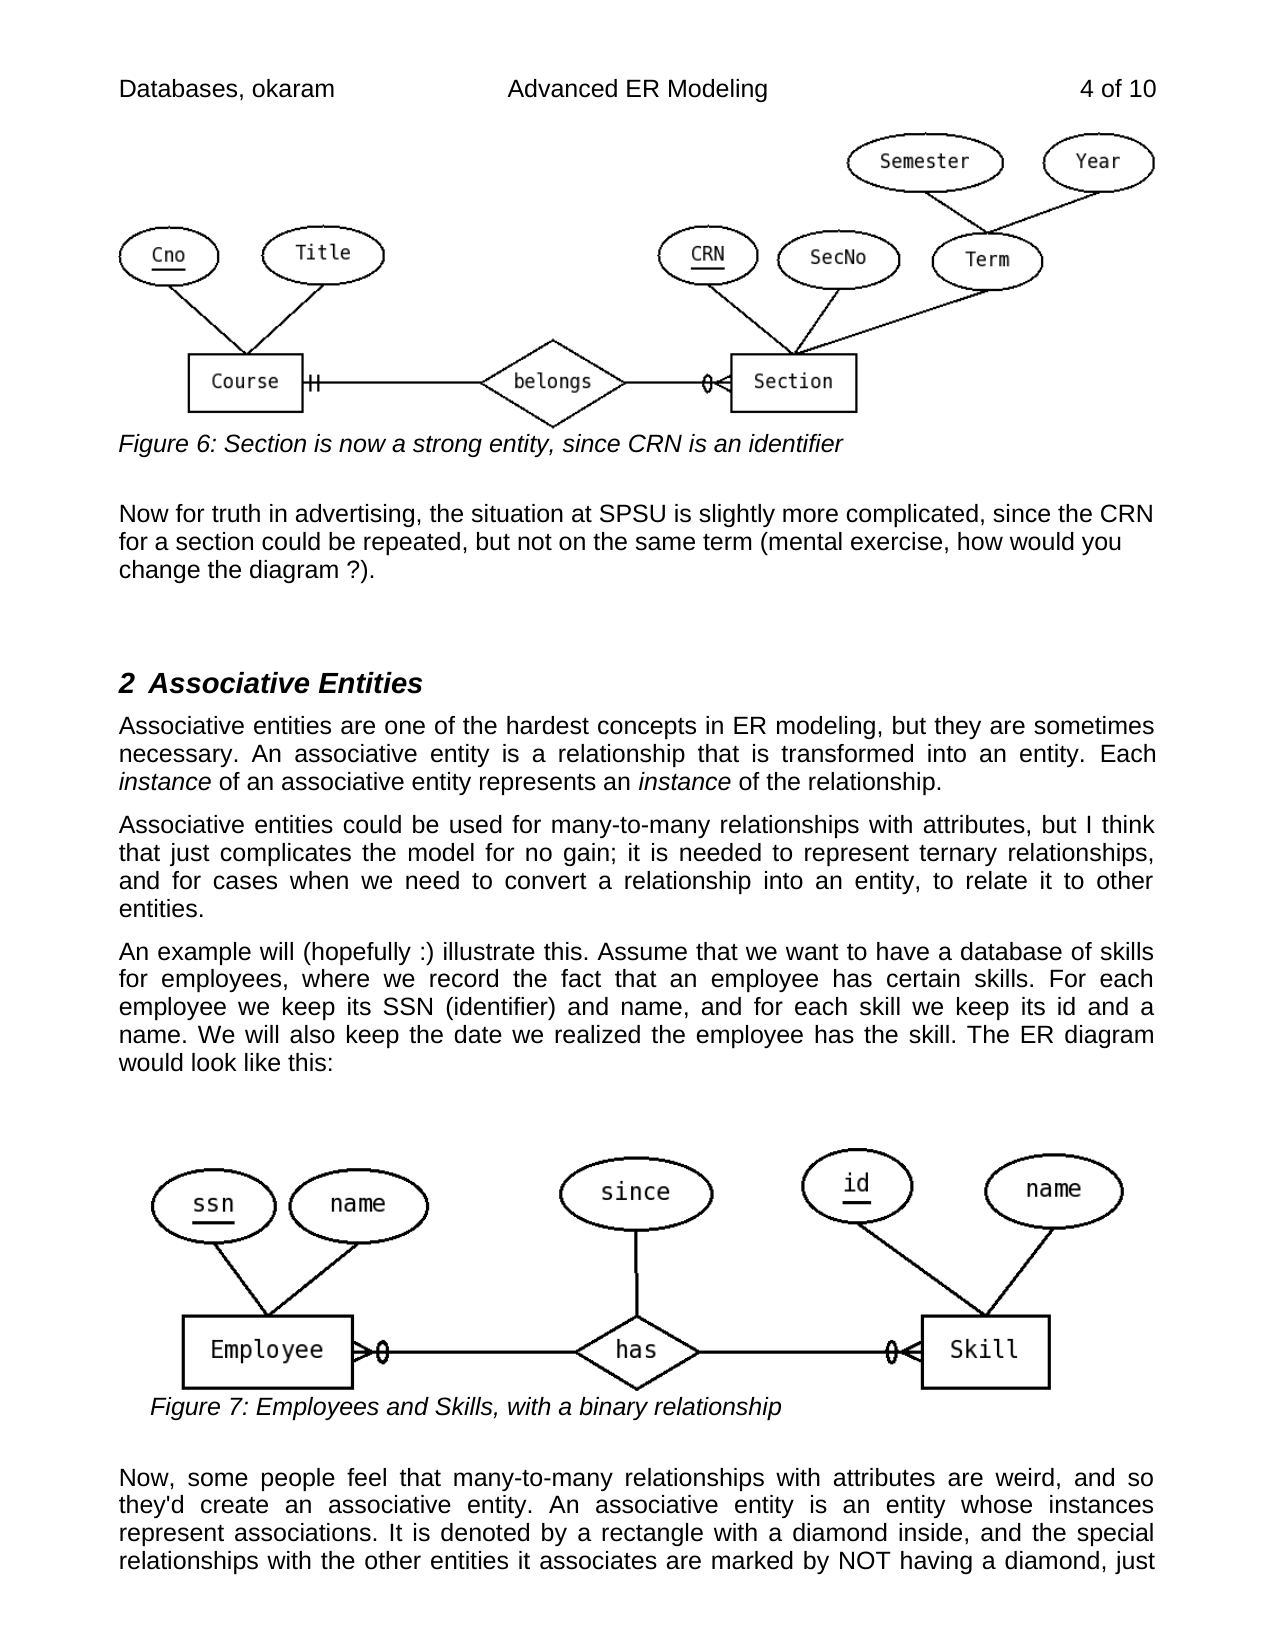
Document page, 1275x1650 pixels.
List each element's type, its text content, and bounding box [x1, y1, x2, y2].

picture [150, 1147, 1126, 1393]
text An example will (hopefully :) illustrate this. Assume that we want to have a database of skills for employees, where we record the fact that an employee has certain skills. For each employee we keep its SSN (identifier) and name, and for each skill we keep its id and a name. We will also keep the date we realized the employee has the skill. The ER diagram would look like this: [118, 937, 1156, 1077]
text Now for truth in advertising, the situation at SPSU is slightly more complicated, since the CRN for a section could be repeated, but not on the same term (mental exercise, how would you change the diagram ?). [118, 500, 1156, 584]
picture [118, 132, 1157, 430]
text Associative entities could be used for many-to-many relationships with attributes, but I think that just complicates the model for no gain; it is needed to represent ternary relationships, and for cases when we need to convert a relationship into an entity, to relate it to other entities. [118, 811, 1156, 922]
subtitle Associative Entities [118, 667, 1156, 699]
text Figure 6: Section is now a strong entity, since CRN is an identifier [118, 430, 1157, 457]
text Associative entities are one of the hardest concepts in ER modeling, but they are sometimes necessary. An associative entity is a relationship that is transformed into an entity. Each instance of an associative entity represents an instance of the relationship. [118, 712, 1156, 796]
text Now, some people feel that many-to-many relationships with attributes are weird, and so they'd create an associative entity. An associative entity is an entity whose instances represent associations. It is denoted by a rectangle with a diamond inside, and the special relationships with the other entities it associates are marked by NOT having a diamond, just [118, 1463, 1156, 1575]
text Figure 7: Employees and Skills, with a binary relationship [150, 1393, 1125, 1420]
